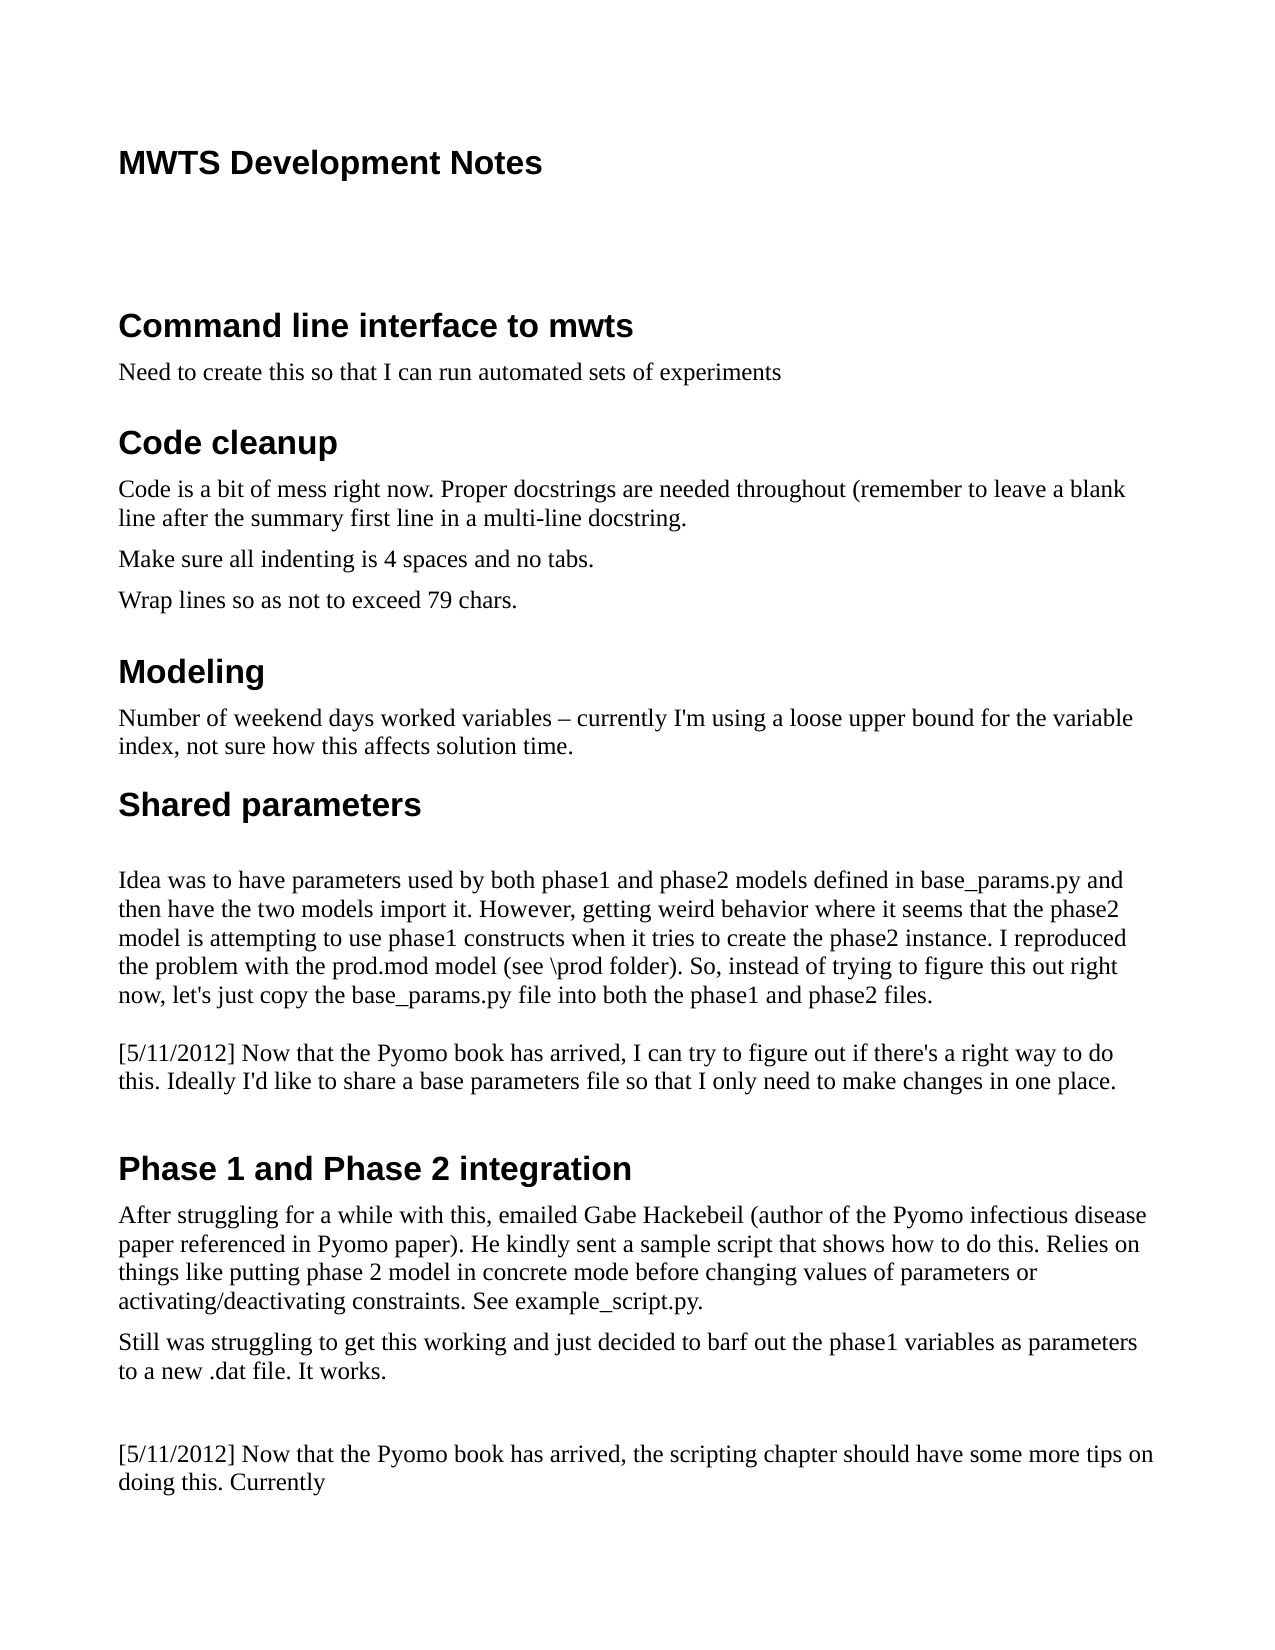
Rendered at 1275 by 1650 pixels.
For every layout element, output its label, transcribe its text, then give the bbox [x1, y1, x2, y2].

text Idea was to have parameters used by both phase1 and phase2 models defined in base_params.py and then have the two models import it. However, getting weird behavior where it seems that the phase2 model is attempting to use phase1 constructs when it tries to create the phase2 instance. I reproduced the problem with the prod.mod model (see \prod folder). So, instead of trying to figure this out right now, let's just copy the base_params.py file into both the phase1 and phase2 files. [118, 865, 1157, 1009]
text After struggling for a while with this, emailed Gabe Hackebeil (author of the Pyomo infectious disease paper referenced in Pyomo paper). He kindly sent a sample script that shows how to do this. Relies on things like putting phase 2 model in concrete mode before changing values of parameters or activating/deactivating constraints. See example_script.py. [118, 1200, 1157, 1315]
text Make sure all indenting is 4 spaces and no tabs. [118, 544, 1157, 573]
text [5/11/2012] Now that the Pyomo book has arrived, I can try to figure out if there's a right way to do this. Ideally I'd like to share a base parameters file so that I only need to make changes in one place. [118, 1038, 1157, 1095]
text Wrap lines so as not to exceed 79 chars. [118, 585, 1157, 614]
text [5/11/2012] Now that the Pyomo book has arrived, the scripting chapter should have some more tips on doing this. Currently [118, 1439, 1157, 1496]
subtitle MWTS Development Notes [118, 143, 1157, 182]
subtitle Code cleanup [118, 423, 1157, 462]
text Still was struggling to get this working and just decided to barf out the phase1 variables as parameters to a new .dat file. It works. [118, 1327, 1157, 1385]
subtitle Modeling [118, 652, 1157, 690]
subtitle Shared parameters [118, 785, 1157, 824]
text Code is a bit of mess right now. Proper docstrings are needed throughout (remember to leave a blank line after the summary first line in a multi-line docstring. [118, 474, 1157, 532]
subtitle Command line interface to mwts [118, 306, 1157, 344]
text Need to create this so that I can run automated sets of experiments [118, 357, 1157, 385]
subtitle Phase 1 and Phase 2 integration [118, 1149, 1157, 1187]
text Number of weekend days worked variables – currently I'm using a loose upper bound for the variable index, not sure how this affects solution time. [118, 703, 1157, 760]
